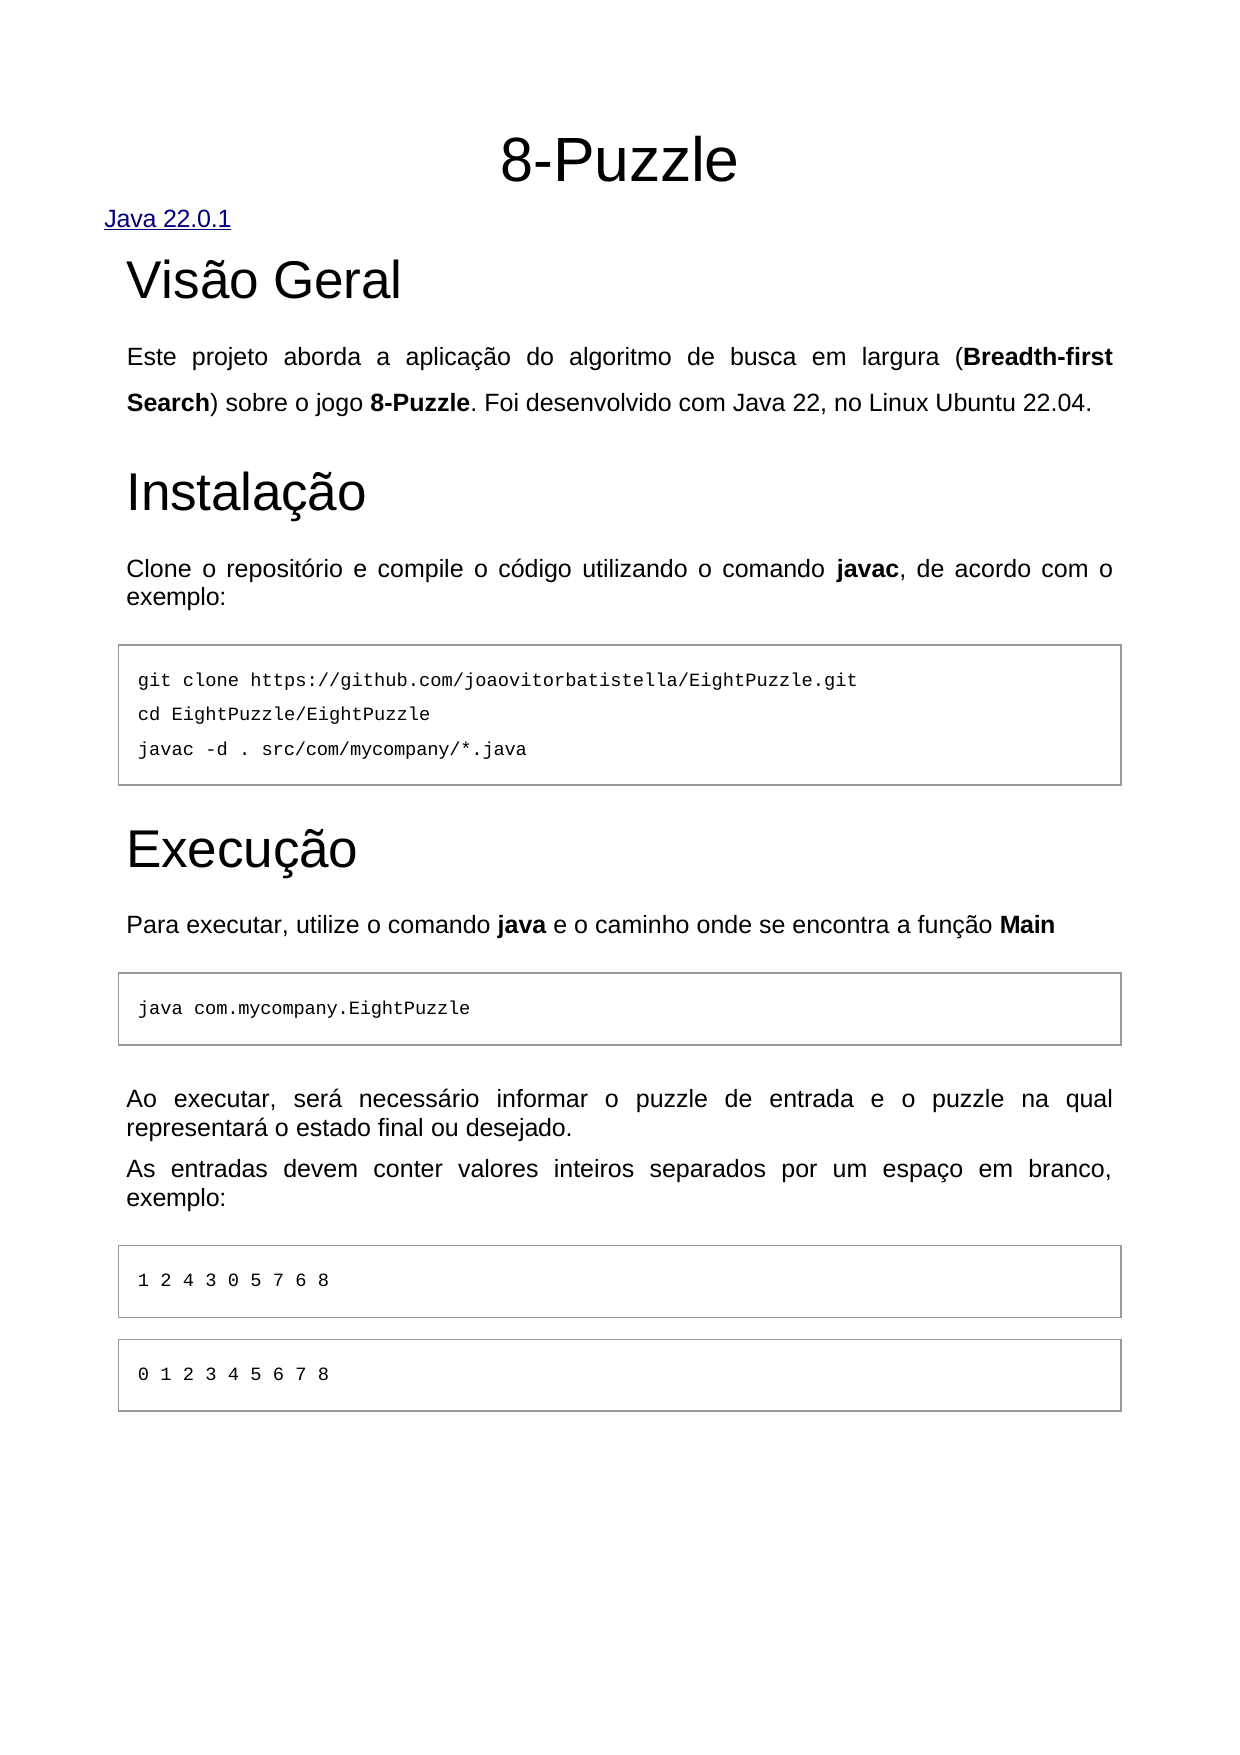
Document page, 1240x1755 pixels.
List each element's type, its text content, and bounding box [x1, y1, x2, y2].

text Este projeto aborda a aplicação do algoritmo de busca em largura (Breadth-first Search) sobre o jogo 8-Puzzle. Foi desenvolvido com Java 22, no Linux Ubuntu 22.04. [127, 342, 1113, 416]
text Java 22.0.1 [104, 204, 1135, 233]
text Clone o repositório e compile o código utilizando o comando javac, de acordo com o exemplo: [126, 553, 1113, 611]
subtitle Execução [126, 817, 1113, 878]
subtitle Visão Geral [126, 249, 1113, 310]
text 1 2 4 3 0 5 7 6 8 [138, 1271, 1120, 1292]
text As entradas devem conter valores inteiros separados por um espaço em branco, exemplo: [126, 1154, 1113, 1212]
text Para executar, utilize o comando java e o caminho onde se encontra a função Main [126, 911, 1113, 939]
title 8-Puzzle [126, 122, 1113, 194]
subtitle Instalação [126, 460, 1113, 521]
text java com.mycompany.EightPuzzle [138, 999, 1120, 1020]
text Ao executar, será necessário informar o puzzle de entrada e o puzzle na qual representará o estado final ou desejado. [126, 1084, 1113, 1142]
text 0 1 2 3 4 5 6 7 8 [138, 1365, 1120, 1386]
text javac -d . src/com/mycompany/*.java [138, 739, 1120, 760]
text git clone https://github.com/joaovitorbatistella/EightPuzzle.git cd EightPuzzle/EightPuzzle [138, 670, 873, 726]
